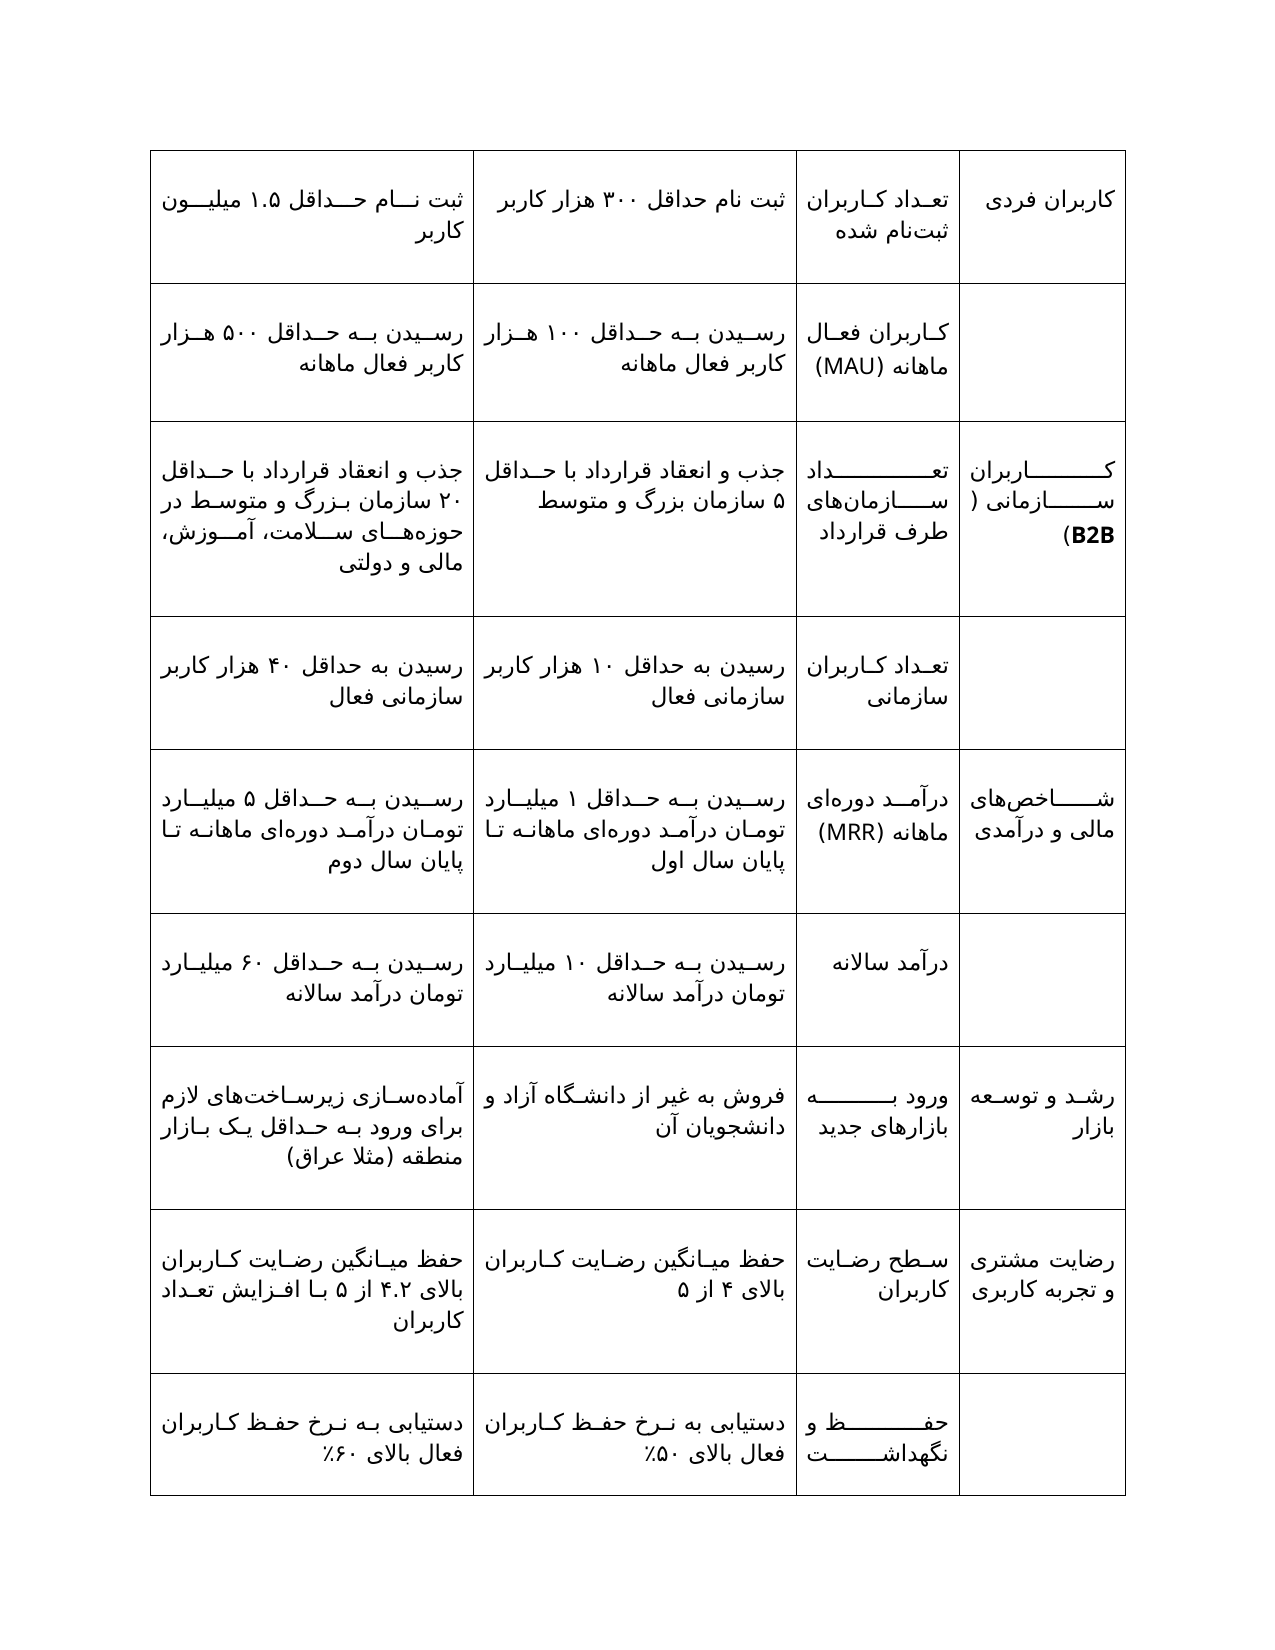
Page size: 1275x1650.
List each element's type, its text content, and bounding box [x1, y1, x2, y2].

table_cell رسیدن به حداقل ۱ میلیارد تومان درآمد دوره‌ای ماهانه تا پایان سال اول [474, 750, 796, 913]
table_cell [960, 1374, 1125, 1495]
table_cell رضایت مشتری و تجربه کاربری [960, 1210, 1125, 1373]
table_cell دستیابی به نرخ حفظ کاربران فعال بالای ۶۰٪ [151, 1374, 473, 1495]
table_cell درآمد دوره‌ای ماهانه (MRR) [797, 750, 959, 913]
table_cell کاربران سازمانی (B2B) [960, 422, 1125, 616]
table_cell ثبت نام حداقل ۳۰۰ هزار کاربر [474, 151, 796, 283]
table_cell رسیدن به حداقل ۱۰۰ هزار کاربر فعال ماهانه [474, 284, 796, 421]
table_cell حفظ میانگین رضایت کاربران بالای ۴.۲ از ۵ با افزایش تعداد کاربران [151, 1210, 473, 1373]
table_cell رسیدن به حداقل ۵ میلیارد تومان درآمد دوره‌ای ماهانه تا پایان سال دوم [151, 750, 473, 913]
table_cell کاربران فردی [960, 151, 1125, 283]
table_cell دستیابی به نرخ حفظ کاربران فعال بالای ۵۰٪ [474, 1374, 796, 1495]
table_cell تعداد کاربران سازمانی [797, 617, 959, 749]
table_cell کاربران فعال ماهانه (MAU) [797, 284, 959, 421]
table_cell [960, 914, 1125, 1046]
table_cell جذب و انعقاد قرارداد با حداقل ۲۰ سازمان بزرگ و متوسط در حوزه‌های سلامت، آموزش، مالی و دولتی [151, 422, 473, 616]
table_cell ثبت نام حداقل ۱.۵ میلیون کاربر [151, 151, 473, 283]
table_cell رسیدن به حداقل ۴۰ هزار کاربر سازمانی فعال [151, 617, 473, 749]
table_cell رشد و توسعه بازار [960, 1047, 1125, 1209]
table_cell رسیدن به حداقل ۵۰۰ هزار کاربر فعال ماهانه [151, 284, 473, 421]
table_cell حفظ میانگین رضایت کاربران بالای ۴ از ۵ [474, 1210, 796, 1373]
table_cell آماده‌سازی زیرساخت‌های لازم برای ورود به حداقل یک بازار منطقه (مثلا عراق) [151, 1047, 473, 1209]
table_cell [960, 617, 1125, 749]
table_cell رسیدن به حداقل ۱۰ میلیارد تومان درآمد سالانه [474, 914, 796, 1046]
table_cell تعداد سازمان‌های طرف قرارداد [797, 422, 959, 616]
table_cell حفظ و نگهداشت کاربران (Retention) [797, 1374, 959, 1495]
table_cell شاخص‌های مالی و درآمدی [960, 750, 1125, 913]
table_cell ورود به بازارهای جدید [797, 1047, 959, 1209]
table_cell جذب و انعقاد قرارداد با حداقل ۵ سازمان بزرگ و متوسط [474, 422, 796, 616]
table_cell [960, 284, 1125, 421]
table_cell فروش به غیر از دانشگاه آزاد و دانشجویان آن [474, 1047, 796, 1209]
table_cell درآمد سالانه [797, 914, 959, 1046]
table_cell رسیدن به حداقل ۶۰ میلیارد تومان درآمد سالانه [151, 914, 473, 1046]
table_cell تعداد کاربران ثبت‌نام شده [797, 151, 959, 283]
table_cell رسیدن به حداقل ۱۰ هزار کاربر سازمانی فعال [474, 617, 796, 749]
table_cell سطح رضایت کاربران [797, 1210, 959, 1373]
